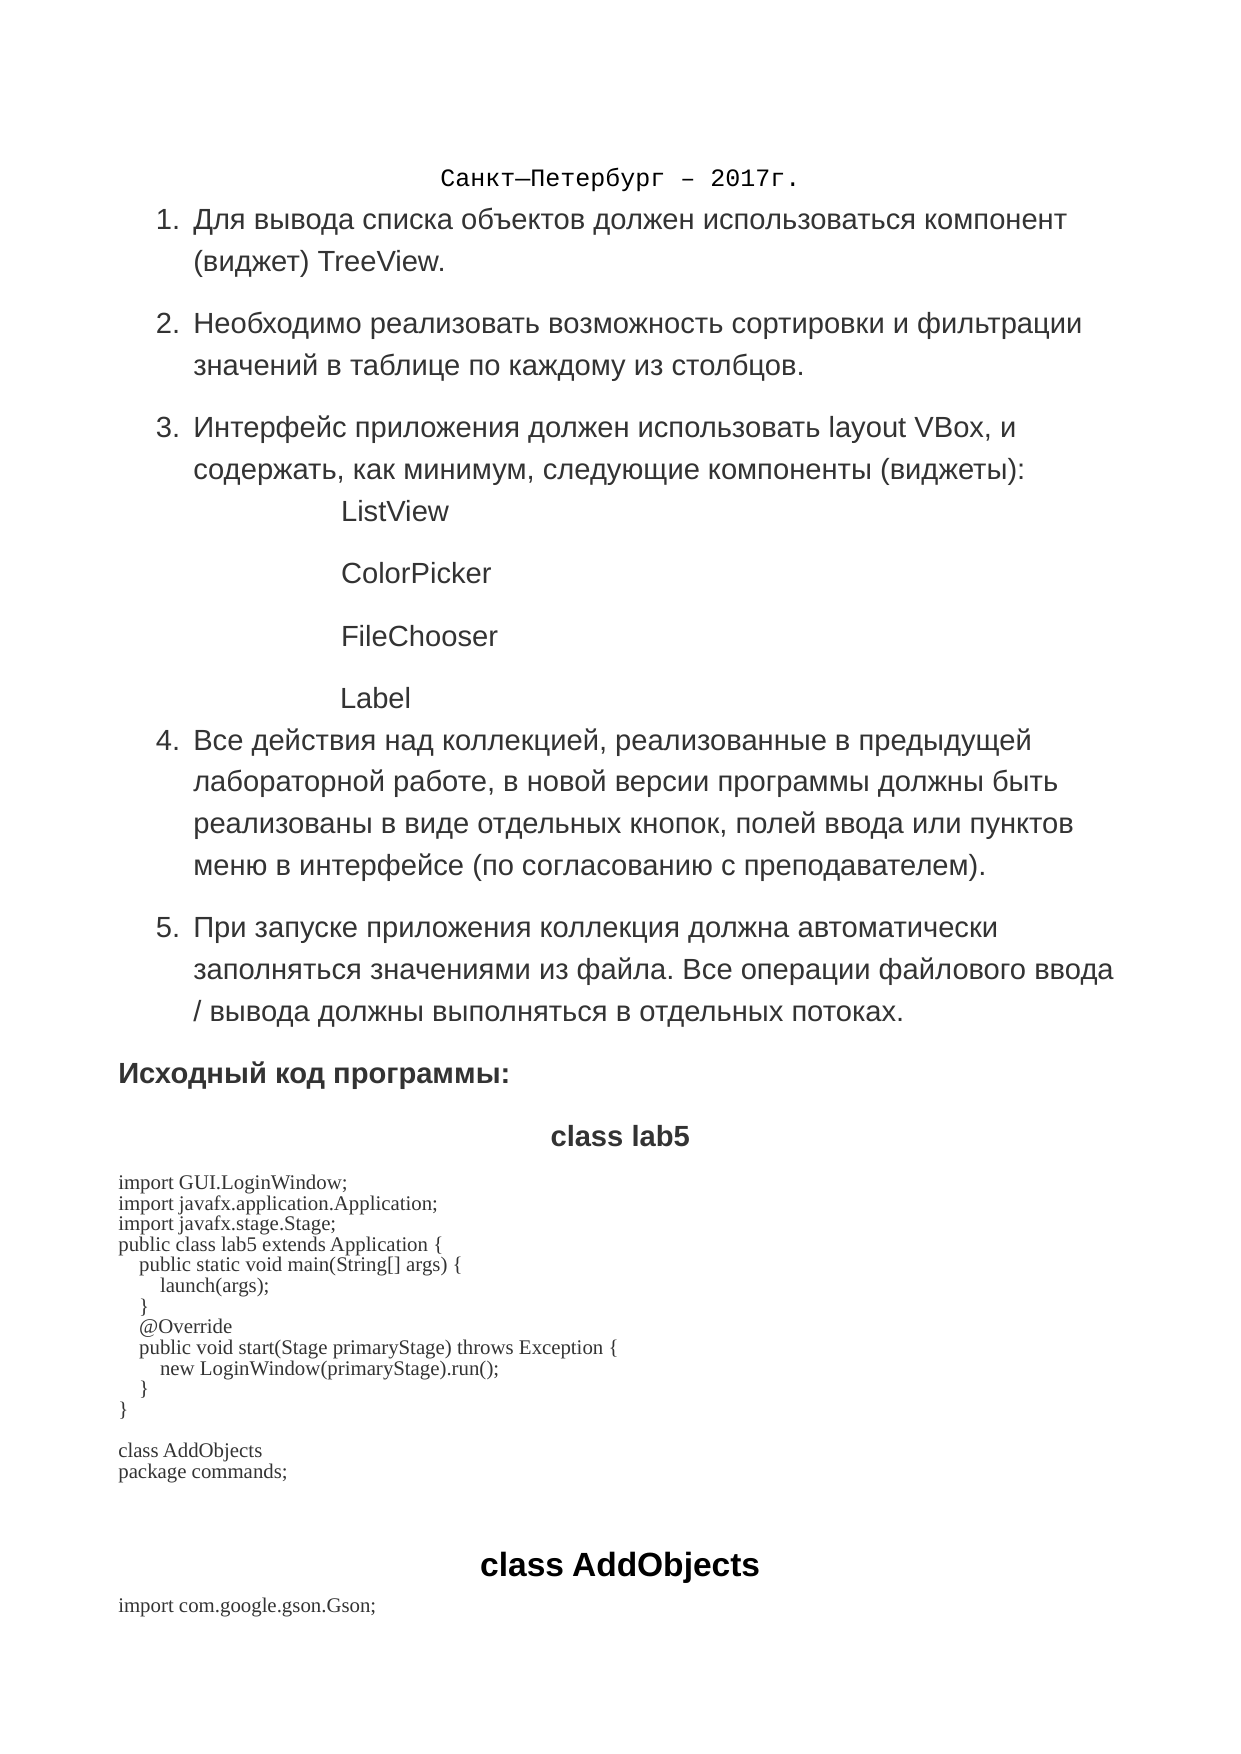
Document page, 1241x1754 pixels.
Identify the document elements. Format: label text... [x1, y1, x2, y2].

text class AddObjects [118, 1441, 1122, 1462]
text import javafx.application.Application; [118, 1193, 1122, 1214]
text public static void main(String[] args) { [118, 1255, 1122, 1276]
text Исходный код программы: [118, 1048, 1122, 1089]
text class lab5 [118, 1110, 1122, 1152]
text new LoginWindow(primaryStage).run(); [118, 1358, 1122, 1379]
list Все действия над коллекцией, реализованные в предыдущей лабораторной работе, в новой версии программы должны быть реализованы в виде отдельных кнопок, полей ввода или пунктов меню в интерфейсе (по согласованию с преподавателем). [156, 714, 1122, 881]
text import com.google.gson.Gson; [118, 1596, 1122, 1616]
subtitle class AddObjects [118, 1544, 1122, 1583]
list При запуске приложения коллекция должна автоматически заполняться значениями из файла. Все операции файлового ввода / вывода должны выполняться в отдельных потоках. [156, 902, 1122, 1027]
text } [118, 1297, 1122, 1317]
text public void start(Stage primaryStage) throws Exception { [118, 1338, 1122, 1358]
text @Override [118, 1317, 1122, 1338]
list ColorPicker [156, 548, 1122, 589]
list Для вывода списка объектов должен использоваться компонент (виджет) TreeView. [156, 194, 1122, 277]
text } [118, 1400, 1122, 1420]
text Label [118, 673, 1122, 714]
list Интерфейс приложения должен использовать layout VBox, и содержать, как минимум, следующие компоненты (виджеты): ListView [156, 402, 1122, 527]
text import GUI.LoginWindow; [118, 1173, 1122, 1193]
list Необходимо реализовать возможность сортировки и фильтрации значений в таблице по каждому из столбцов. [156, 298, 1122, 381]
text public class lab5 extends Application { [118, 1235, 1122, 1255]
text Санкт—Петербург – 2017г. [118, 165, 1122, 194]
text import javafx.stage.Stage; [118, 1214, 1122, 1235]
list FileChooser [156, 610, 1122, 652]
text } [118, 1379, 1122, 1400]
text package commands; [118, 1462, 1122, 1482]
text launch(args); [118, 1276, 1122, 1297]
